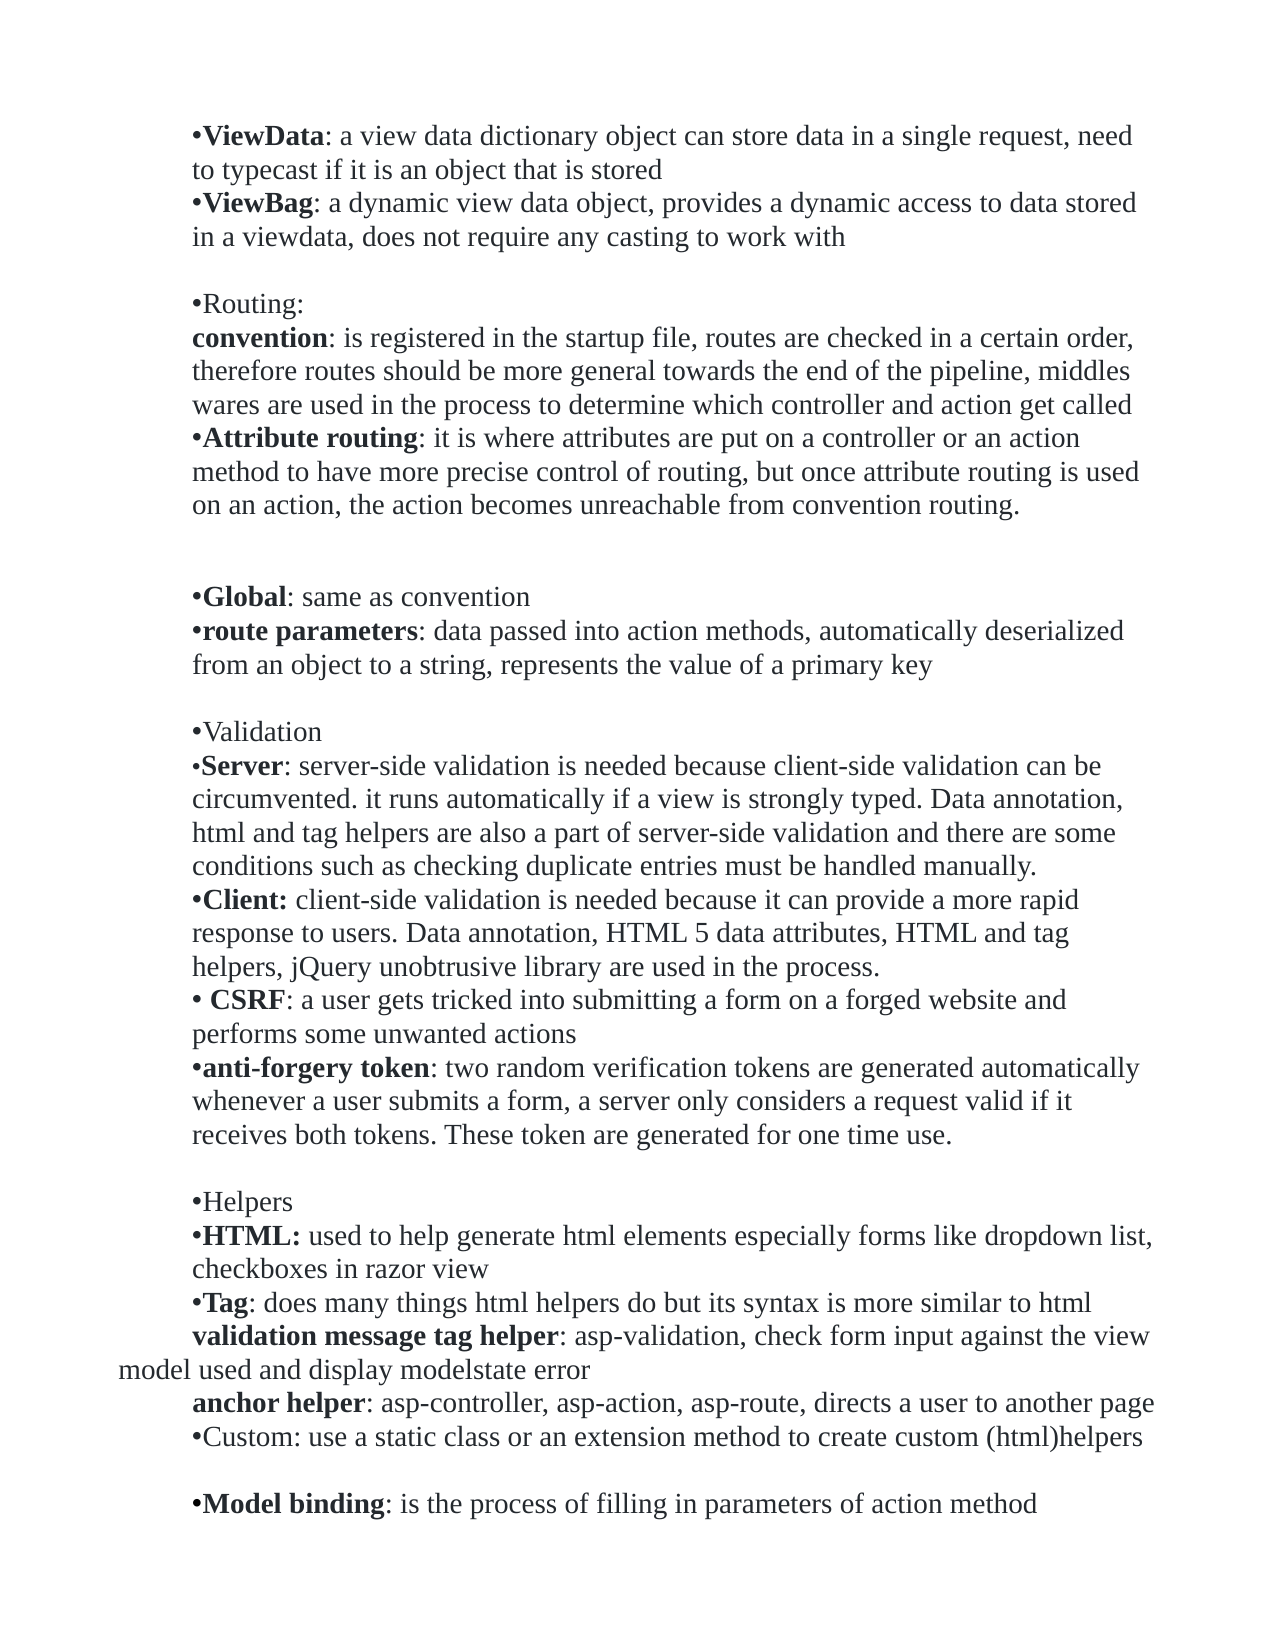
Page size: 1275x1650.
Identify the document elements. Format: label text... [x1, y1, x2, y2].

list Routing: [118, 286, 1157, 320]
list anti-forgery token: two random verification tokens are generated automatically whenever a user submits a form, a server only considers a request valid if it receives both tokens. These token are generated for one time use. [118, 1050, 1157, 1150]
list convention: is registered in the startup file, routes are checked in a certain order, therefore routes should be more general towards the end of the pipeline, middles wares are used in the process to determine which controller and action get called [118, 320, 1157, 420]
list Custom: use a static class or an extension method to create custom (html)helpers [118, 1419, 1157, 1453]
list HTML: used to help generate html elements especially forms like dropdown list, checkboxes in razor view [118, 1218, 1157, 1285]
text anchor helper: asp-controller, asp-action, asp-route, directs a user to another page [118, 1386, 1157, 1419]
list Global: same as convention [118, 579, 1157, 613]
list ViewBag: a dynamic view data object, provides a dynamic access to data stored in a viewdata, does not require any casting to work with [118, 185, 1157, 252]
text validation message tag helper: asp-validation, check form input against the view model used and display modelstate error [118, 1318, 1157, 1386]
list CSRF: a user gets tricked into submitting a form on a forged website and performs some unwanted actions [118, 982, 1157, 1050]
list Client: client-side validation is needed because it can provide a more rapid response to users. Data annotation, HTML 5 data attributes, HTML and tag helpers, jQuery unobtrusive library are used in the process. [118, 882, 1157, 982]
list Attribute routing: it is where attributes are put on a controller or an action method to have more precise control of routing, but once attribute routing is used on an action, the action becomes unreachable from convention routing. [118, 420, 1157, 521]
list Model binding: is the process of filling in parameters of action method [118, 1486, 1157, 1520]
list Validation [118, 714, 1157, 748]
list ViewData: a view data dictionary object can store data in a single request, need to typecast if it is an object that is stored [118, 118, 1157, 185]
list route parameters: data passed into action methods, automatically deserialized from an object to a string, represents the value of a primary key [118, 613, 1157, 680]
list Server: server-side validation is needed because client-side validation can be circumvented. it runs automatically if a view is strongly typed. Data annotation, html and tag helpers are also a part of server-side validation and there are some conditions such as checking duplicate entries must be handled manually. [118, 748, 1157, 882]
list Helpers [118, 1184, 1157, 1218]
list Tag: does many things html helpers do but its syntax is more similar to html [118, 1285, 1157, 1318]
